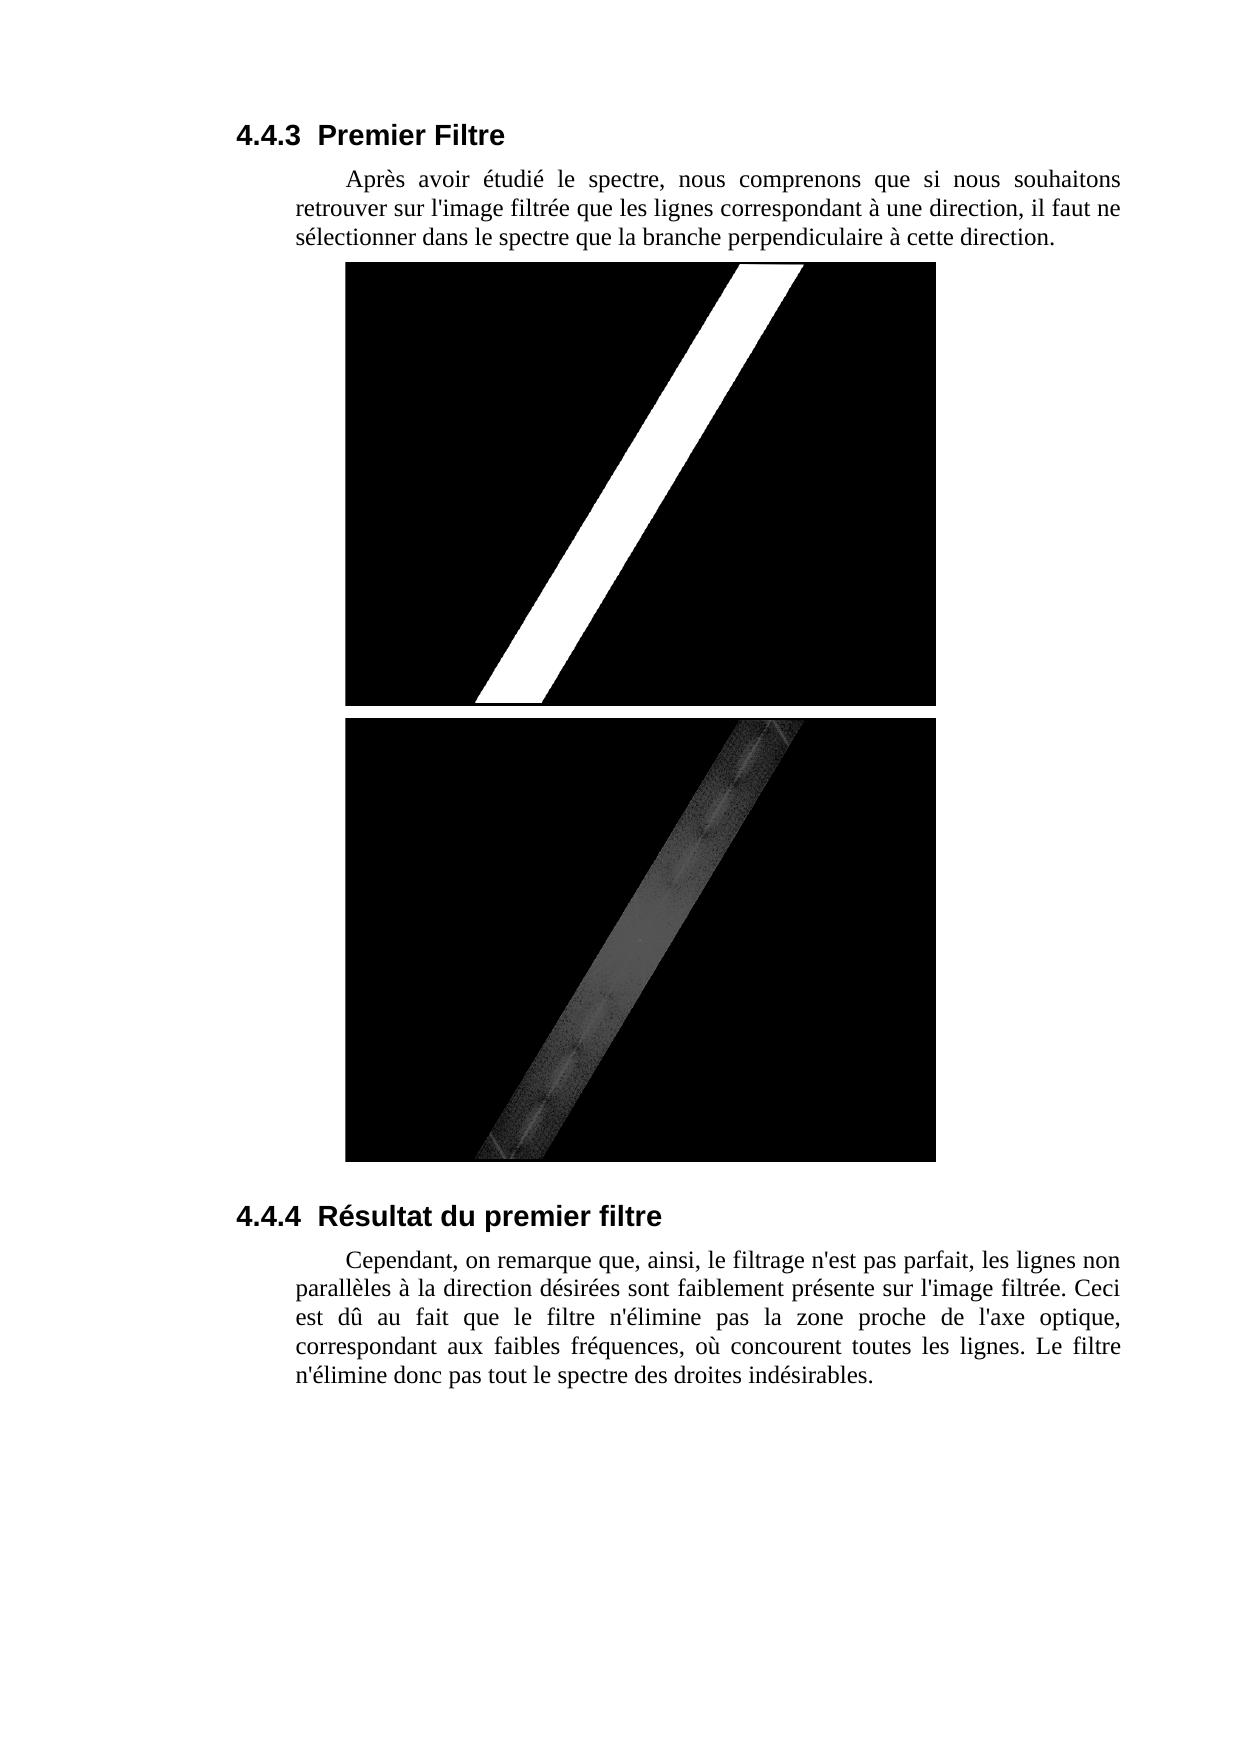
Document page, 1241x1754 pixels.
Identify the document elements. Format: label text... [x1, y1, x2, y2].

picture [345, 718, 936, 1162]
text Après avoir étudié le spectre, nous comprenons que si nous souhaitons retrouver sur l'image filtrée que les lignes correspondant à une direction, il faut ne sélectionner dans le spectre que la branche perpendiculaire à cette direction. [295, 164, 1122, 250]
text Cependant, on remarque que, ainsi, le filtrage n'est pas parfait, les lignes non parallèles à la direction désirées sont faiblement présente sur l'image filtrée. Ceci est dû au fait que le filtre n'élimine pas la zone proche de l'axe optique, correspondant aux faibles fréquences, où concourent toutes les lignes. Le filtre n'élimine donc pas tout le spectre des droites indésirables. [295, 1245, 1122, 1388]
subtitle Premier Filtre [236, 118, 1122, 152]
picture [345, 262, 936, 706]
subtitle Résultat du premier filtre [236, 1199, 1122, 1232]
